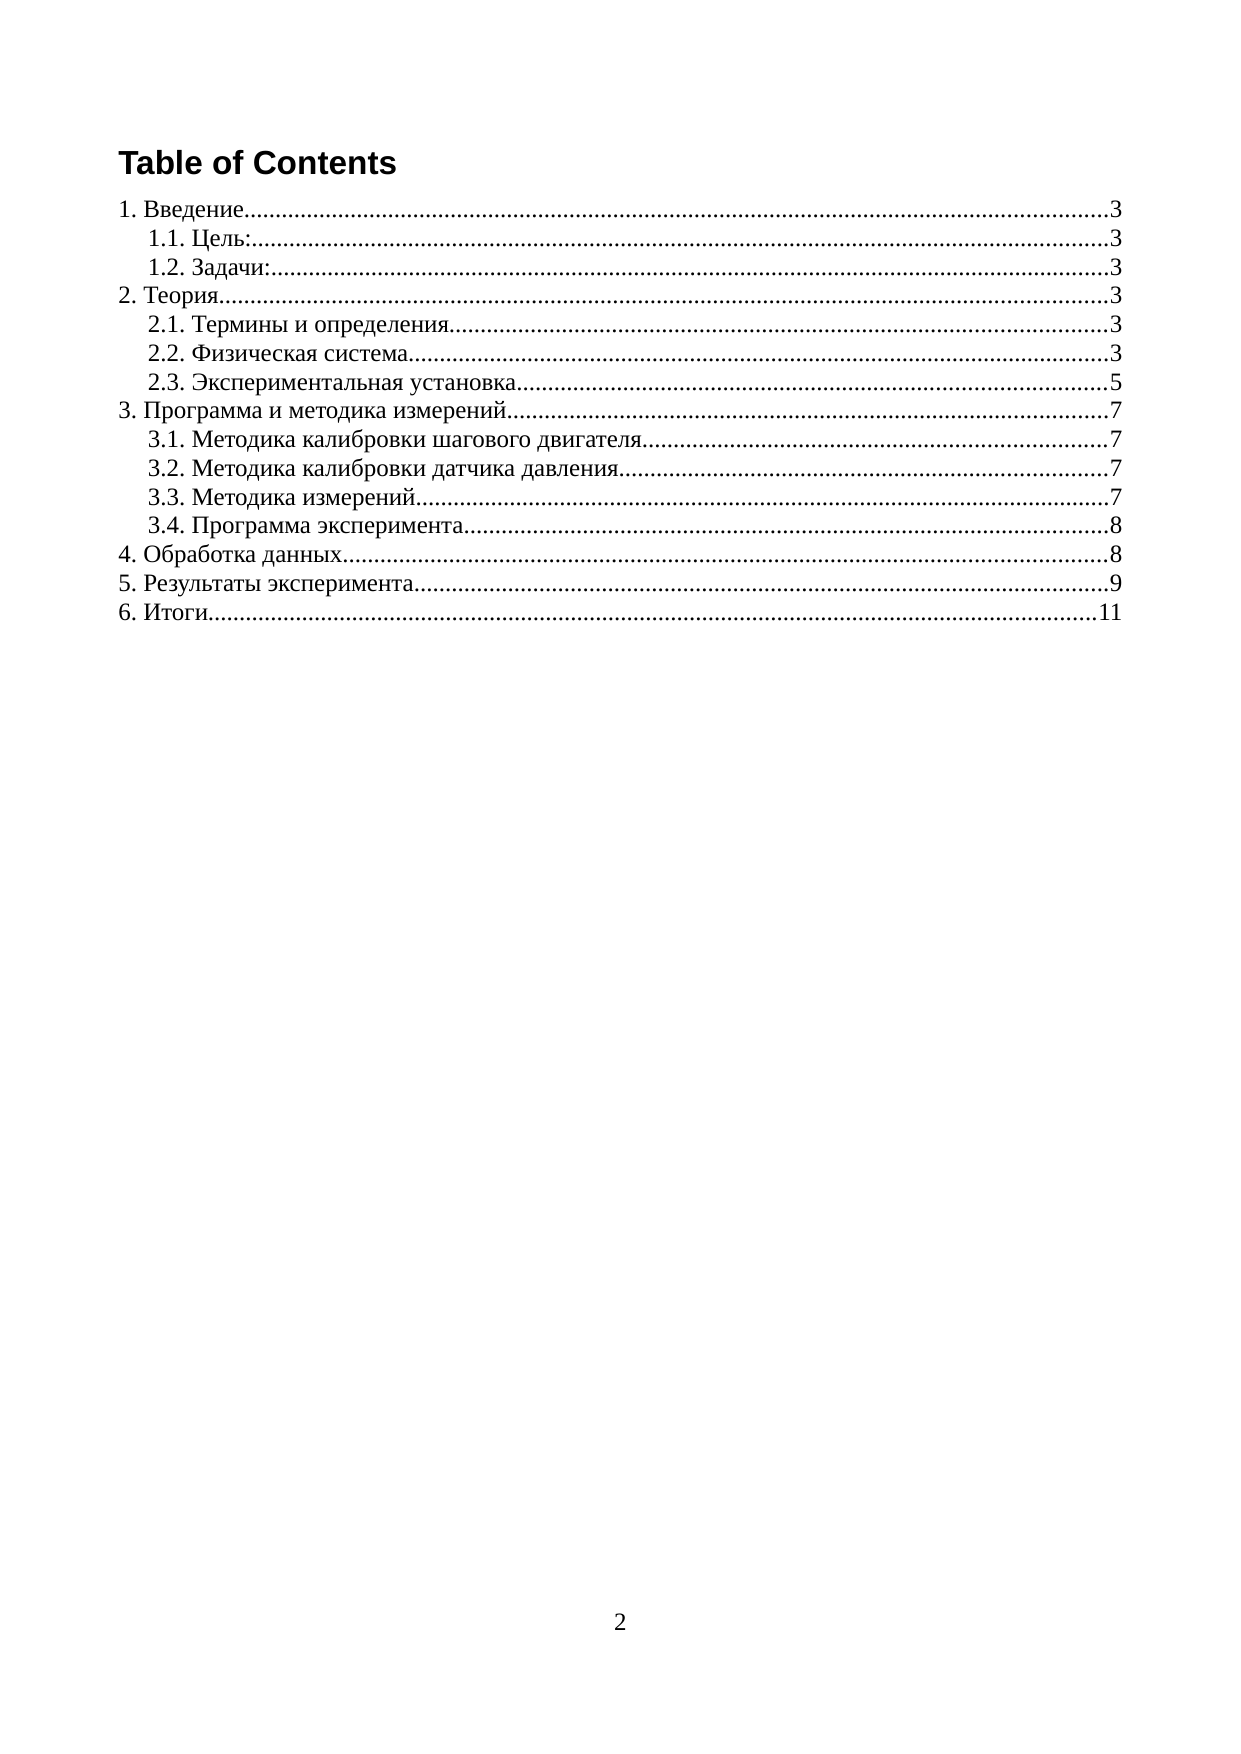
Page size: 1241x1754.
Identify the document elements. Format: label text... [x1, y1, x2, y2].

text 2. Теория 3 [118, 280, 1122, 309]
subtitle Table of Contents [118, 143, 1122, 182]
text 6. Итоги 11 [118, 597, 1122, 625]
text 2.3. Экспериментальная установка 5 [148, 367, 1122, 395]
text 2.1. Термины и определения 3 [148, 309, 1122, 338]
text 1.1. Цель: 3 [148, 223, 1122, 252]
text 4. Обработка данных 8 [118, 539, 1122, 568]
text 3.4. Программа эксперимента 8 [148, 510, 1122, 539]
text 3.1. Методика калибровки шагового двигателя 7 [148, 424, 1122, 453]
text 1. Введение 3 [118, 194, 1122, 223]
text 3.2. Методика калибровки датчика давления 7 [148, 453, 1122, 482]
text 1.2. Задачи: 3 [148, 252, 1122, 280]
text 3. Программа и методика измерений 7 [118, 395, 1122, 424]
text 5. Результаты эксперимента 9 [118, 568, 1122, 597]
text 3.3. Методика измерений 7 [148, 482, 1122, 510]
text 2.2. Физическая система 3 [148, 338, 1122, 367]
